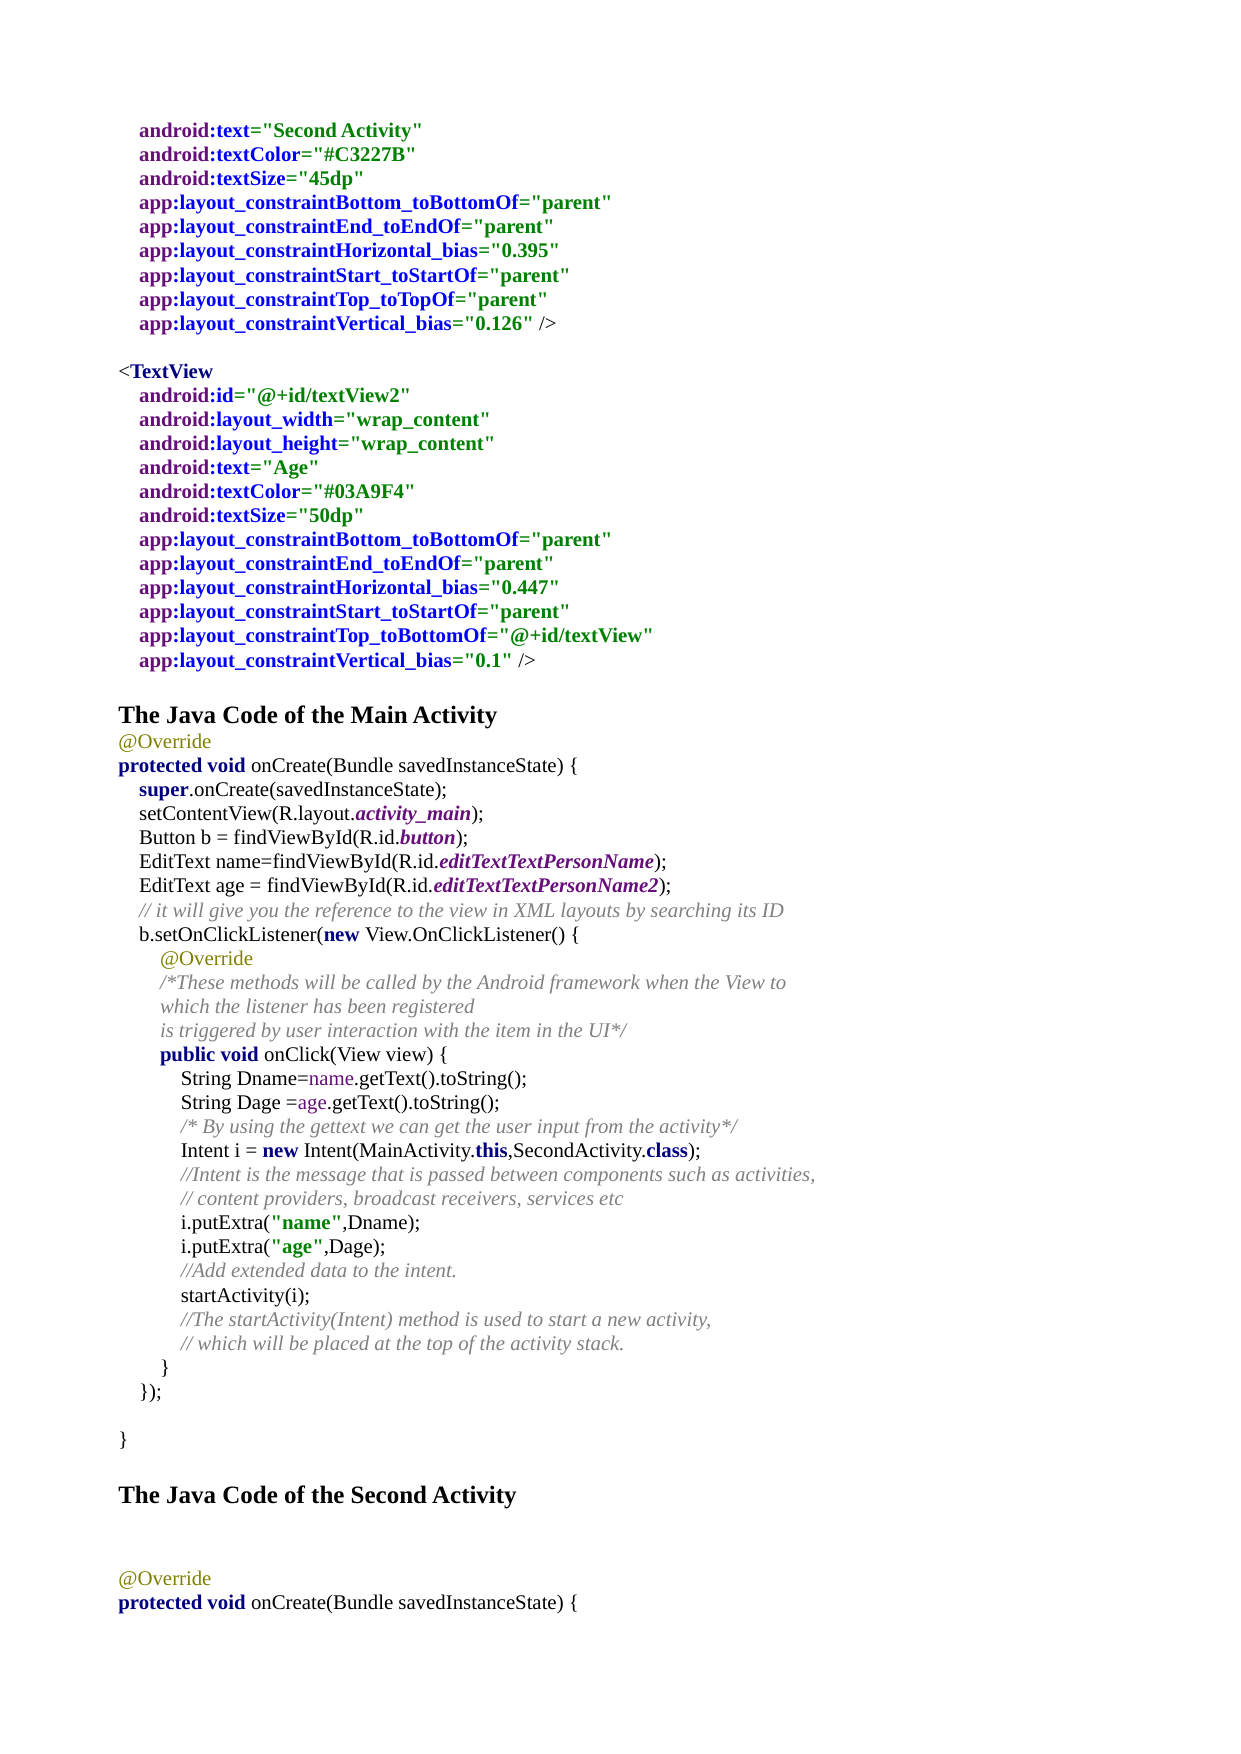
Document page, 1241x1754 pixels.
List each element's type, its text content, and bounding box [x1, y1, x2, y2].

text The Java Code of the Second Activity [118, 1480, 1122, 1508]
text @Override protected void onCreate(Bundle savedInstanceState) { [118, 1566, 1122, 1614]
text android:text="Second Activity" android:textColor="#C3227B" android:textSize="45dp" app:layout_constraintBottom_toBottomOf="parent" app:layout_constraintEnd_toEndOf="parent" app:layout_constraintHorizontal_bias="0.395" app:layout_constraintStart_toStartOf="parent" app:layout_constraintTop_toTopOf="parent" app:layout_constraintVertical_bias="0.126" /> <TextView android:id="@+id/textView2" android:layout_width="wrap_content" android:layout_height="wrap_content" android:text="Age" android:textColor="#03A9F4" android:textSize="50dp" app:layout_constraintBottom_toBottomOf="parent" app:layout_constraintEnd_toEndOf="parent" app:layout_constraintHorizontal_bias="0.447" app:layout_constraintStart_toStartOf="parent" app:layout_constraintTop_toBottomOf="@+id/textView" app:layout_constraintVertical_bias="0.1" /> [118, 118, 1122, 672]
text @Override protected void onCreate(Bundle savedInstanceState) { super.onCreate(savedInstanceState); setContentView(R.layout.activity_main); Button b = findViewById(R.id.button); EditText name=findViewById(R.id.editTextTextPersonName); EditText age = findViewById(R.id.editTextTextPersonName2); // it will give you the reference to the view in XML layouts by searching its ID b.setOnClickListener(new View.OnClickListener() { @Override /*These methods will be called by the Android framework when the View to which the listener has been registered is triggered by user interaction with the item in the UI*/ public void onClick(View view) { String Dname=name.getText().toString(); String Dage =age.getText().toString(); /* By using the gettext we can get the user input from the activity*/ Intent i = new Intent(MainActivity.this,SecondActivity.class); //Intent is the message that is passed between components such as activities, // content providers, broadcast receivers, services etc i.putExtra("name",Dname); i.putExtra("age",Dage); //Add extended data to the intent. startActivity(i); //The startActivity(Intent) method is used to start a new activity, // which will be placed at the top of the activity stack. } }); } [118, 729, 1122, 1451]
text The Java Code of the Main Activity [118, 700, 1122, 729]
